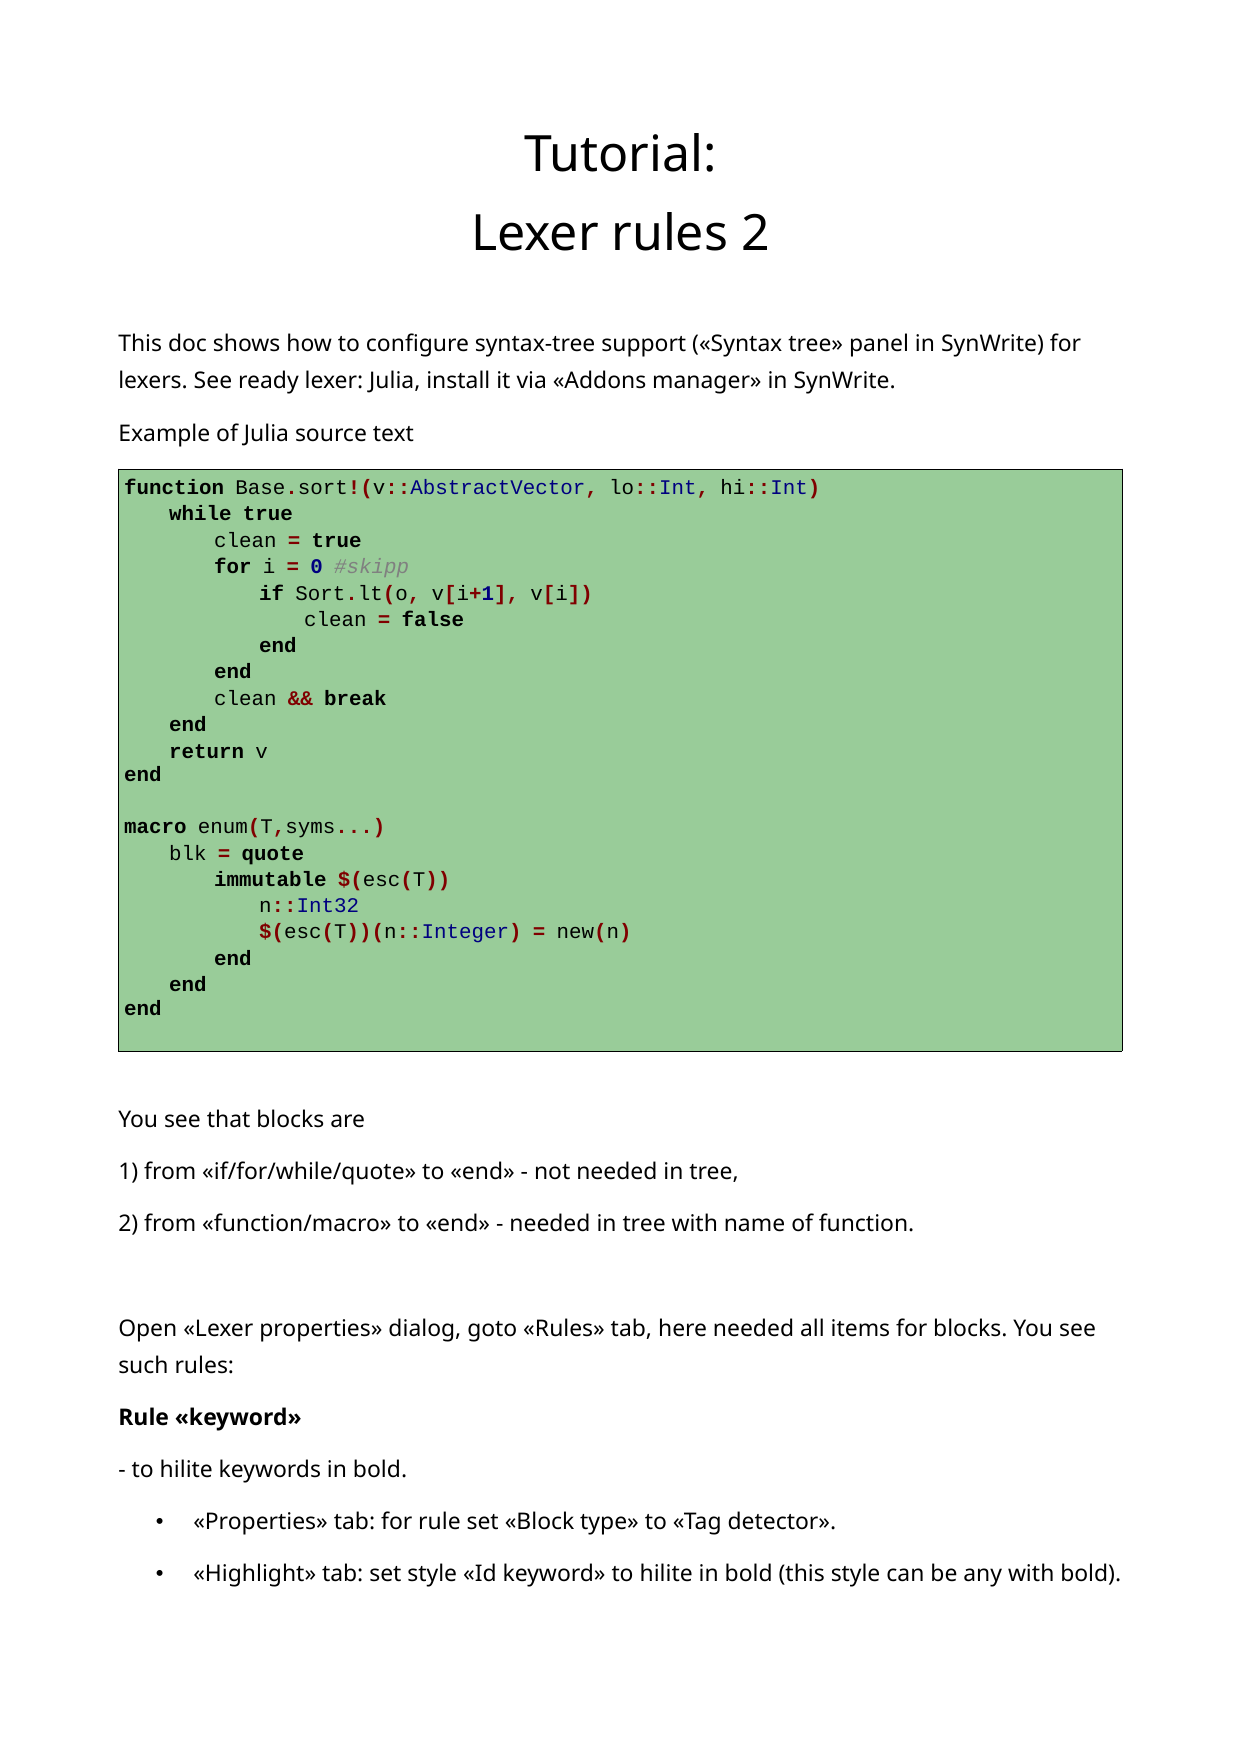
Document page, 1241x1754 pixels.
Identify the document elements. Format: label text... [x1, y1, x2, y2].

list «Properties» tab: for rule set «Block type» to «Tag detector». [156, 1505, 1122, 1536]
table_header function Base.sort!(v::AbstractVector, lo::Int, hi::Int) while true clean = true for i = 0 #skipp if Sort.lt(o, v[i+1], v[i]) clean = false end end clean && break end return v end macro enum(T,syms...) blk = quote immutable $(esc(T)) n::Int32 $(esc(T))(n::Integer) = new(n) end end end [119, 470, 1122, 1051]
text This doc shows how to configure syntax-tree support («Syntax tree» panel in SynWrite) for lexers. See ready lexer: Julia, install it via «Addons manager» in SynWrite. [118, 327, 1122, 396]
text - to hilite keywords in bold. [118, 1453, 1122, 1484]
text Example of Julia source text [118, 416, 1122, 448]
text 1) from «if/for/while/quote» to «end» - not needed in tree, [118, 1155, 1122, 1186]
text Tutorial: [118, 118, 1122, 186]
text Lexer rules 2 [118, 196, 1122, 264]
list «Highlight» tab: set style «Id keyword» to hilite in bold (this style can be any with bold). [156, 1557, 1122, 1588]
text You see that blocks are [118, 1103, 1122, 1134]
text Rule «keyword» [118, 1401, 1122, 1432]
text 2) from «function/macro» to «end» - needed in tree with name of function. [118, 1207, 1122, 1238]
text Open «Lexer properties» dialog, goto «Rules» tab, here needed all items for blocks. You see such rules: [118, 1311, 1122, 1380]
